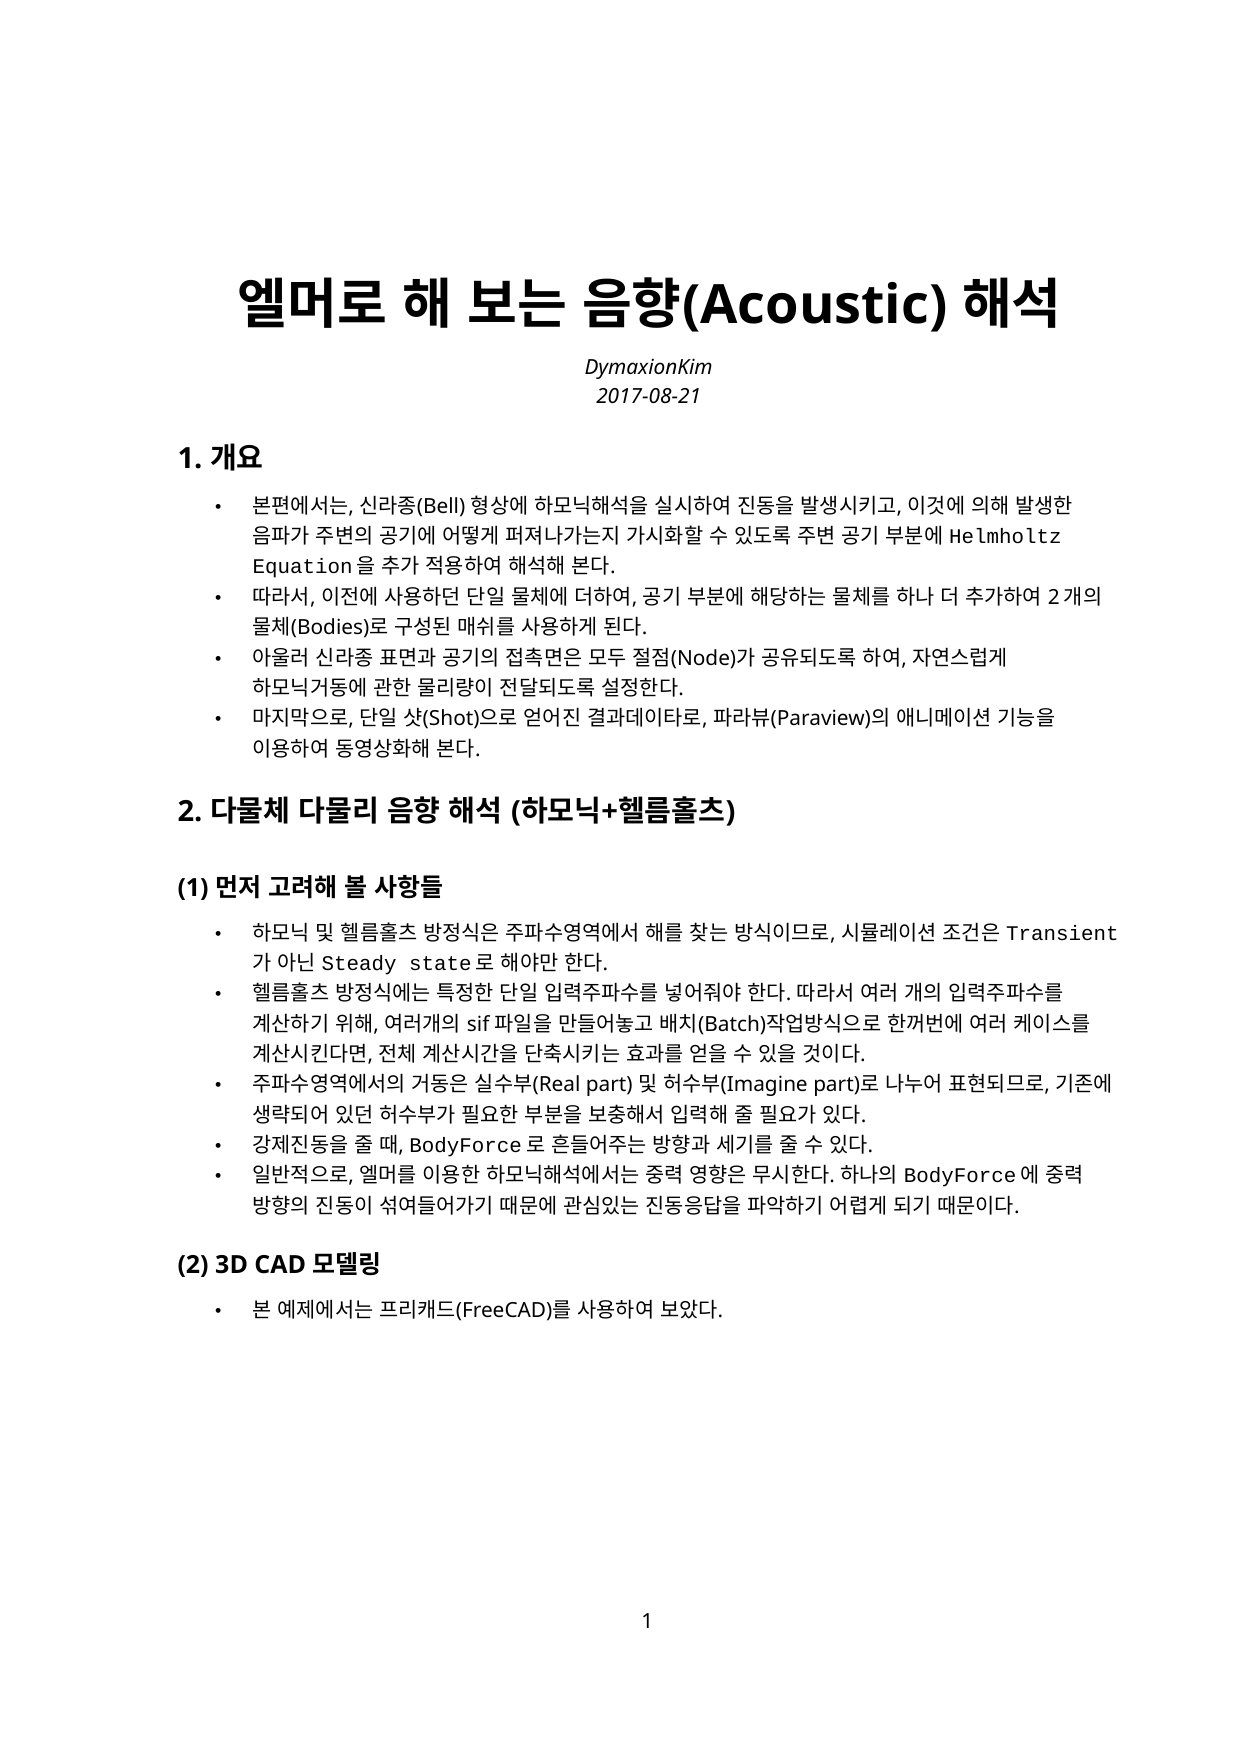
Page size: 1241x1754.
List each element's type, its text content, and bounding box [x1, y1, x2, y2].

list 따라서, 이전에 사용하던 단일 물체에 더하여, 공기 부분에 해당하는 물체를 하나 더 추가하여 2개의 물체(Bodies)로 구성된 매쉬를 사용하게 된다. [215, 580, 1122, 641]
subtitle 2. 다물체 다물리 음향 해석 (하모닉+헬름홀츠) [177, 787, 1122, 829]
list 본 예제에서는 프리캐드(FreeCAD)를 사용하여 보았다. [215, 1293, 1122, 1323]
title 엘머로 해 보는 음향(Acoustic) 해석 [177, 261, 1122, 340]
subtitle (2) 3D CAD 모델링 [177, 1244, 1122, 1281]
list 강제진동을 줄 때, BodyForce로 흔들어주는 방향과 세기를 줄 수 있다. [215, 1128, 1122, 1158]
list 일반적으로, 엘머를 이용한 하모닉해석에서는 중력 영향은 무시한다. 하나의 BodyForce에 중력 방향의 진동이 섞여들어가기 때문에 관심있는 진동응답을 파악하기 어렵게 되기 때문이다. [215, 1158, 1122, 1219]
list 아울러 신라종 표면과 공기의 접촉면은 모두 절점(Node)가 공유되도록 하여, 자연스럽게 하모닉거동에 관한 물리량이 전달되도록 설정한다. [215, 641, 1122, 701]
text DymaxionKim [177, 352, 1122, 381]
subtitle 1. 개요 [177, 434, 1122, 477]
list 헬름홀츠 방정식에는 특정한 단일 입력주파수를 넣어줘야 한다. 따라서 여러 개의 입력주파수를 계산하기 위해, 여러개의 sif 파일을 만들어놓고 배치(Batch)작업방식으로 한꺼번에 여러 케이스를 계산시킨다면, 전체 계산시간을 단축시키는 효과를 얻을 수 있을 것이다. [215, 977, 1122, 1067]
subtitle (1) 먼저 고려해 볼 사항들 [177, 867, 1122, 903]
list 하모닉 및 헬름홀츠 방정식은 주파수영역에서 해를 찾는 방식이므로, 시뮬레이션 조건은 Transient가 아닌 Steady state로 해야만 한다. [215, 916, 1122, 977]
list 마지막으로, 단일 샷(Shot)으로 얻어진 결과데이타로, 파라뷰(Paraview)의 애니메이션 기능을 이용하여 동영상화해 본다. [215, 701, 1122, 762]
list 본편에서는, 신라종(Bell) 형상에 하모닉해석을 실시하여 진동을 발생시키고, 이것에 의해 발생한 음파가 주변의 공기에 어떻게 퍼져나가는지 가시화할 수 있도록 주변 공기 부분에 Helmholtz Equation을 추가 적용하여 해석해 본다. [215, 489, 1122, 580]
text 2017-08-21 [177, 381, 1122, 409]
list 주파수영역에서의 거동은 실수부(Real part) 및 허수부(Imagine part)로 나누어 표현되므로, 기존에 생략되어 있던 허수부가 필요한 부분을 보충해서 입력해 줄 필요가 있다. [215, 1067, 1122, 1128]
